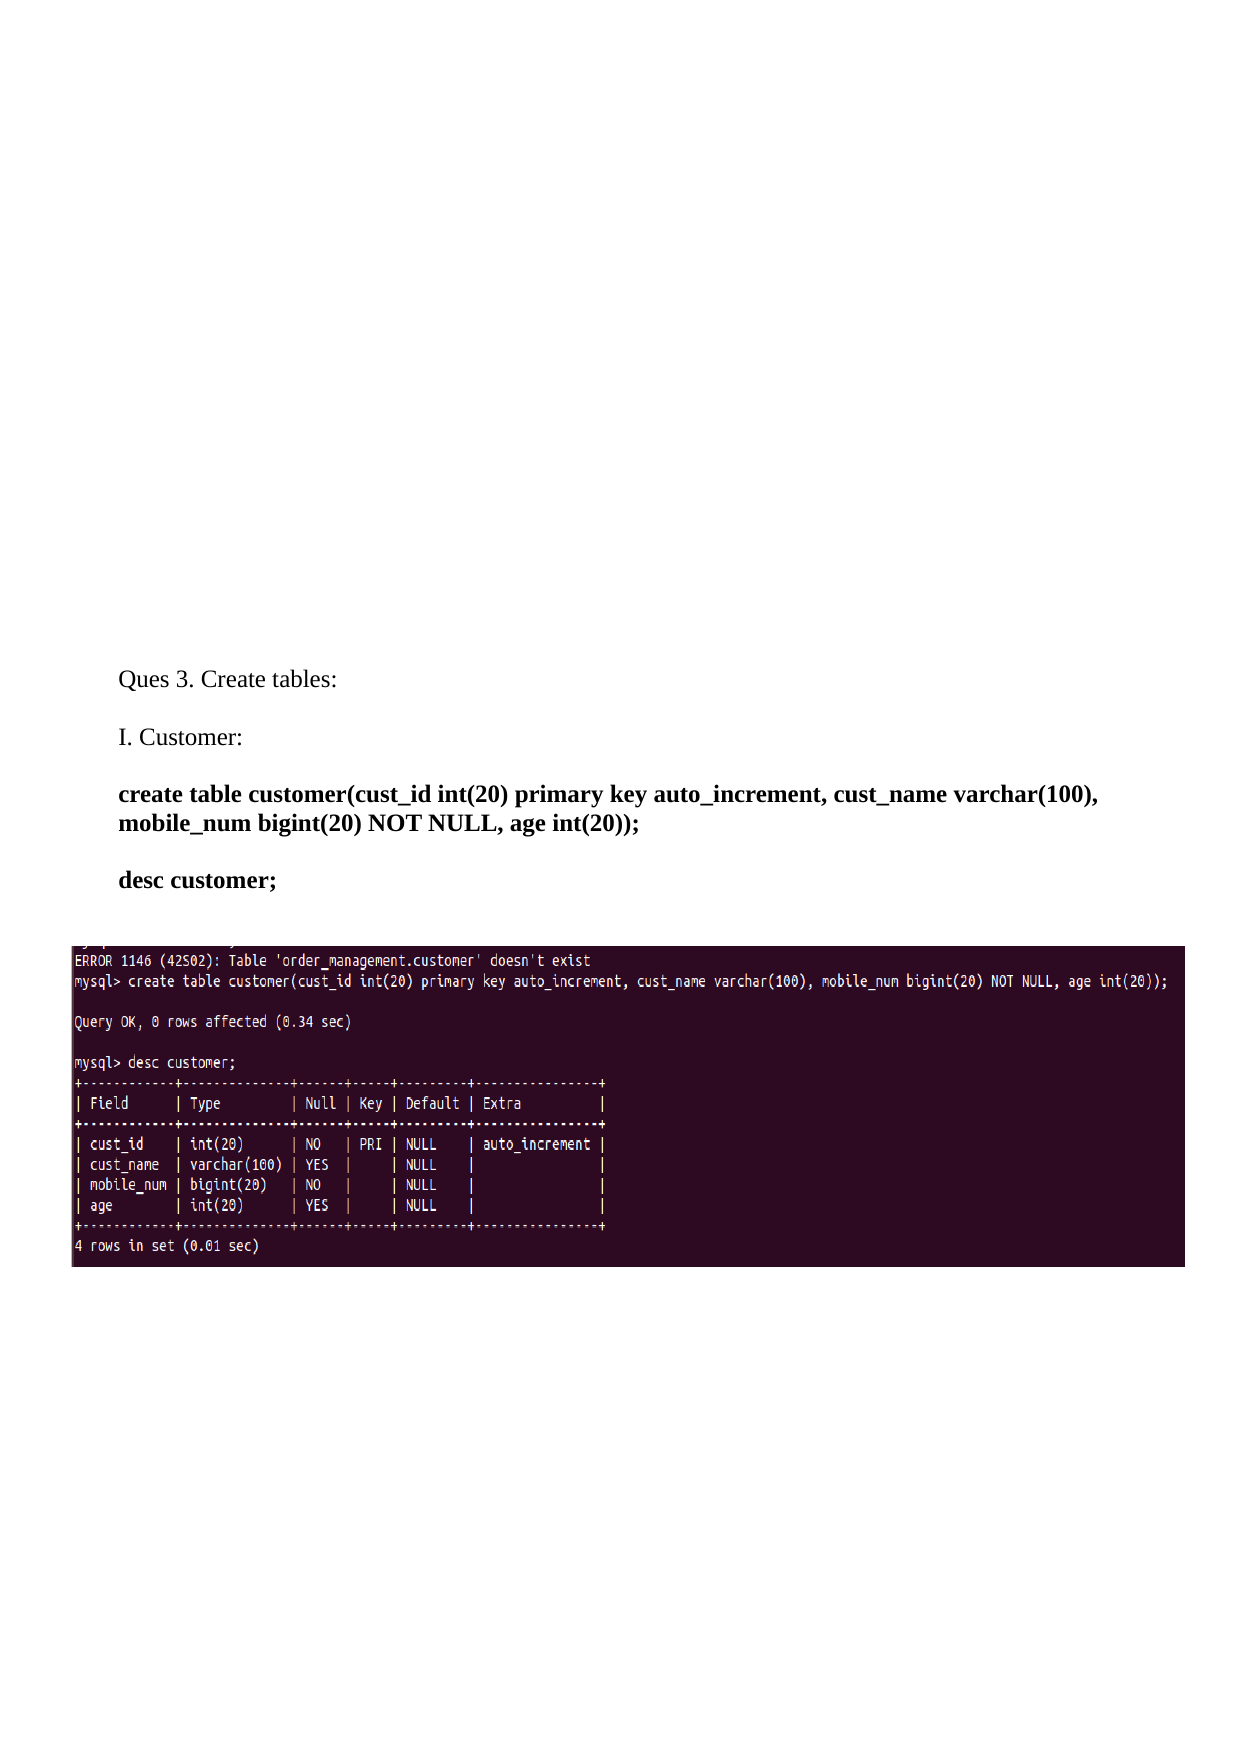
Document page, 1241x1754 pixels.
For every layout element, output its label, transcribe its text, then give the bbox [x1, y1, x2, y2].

text Ques 3. Create tables: [118, 664, 1122, 693]
text desc customer; [118, 866, 1122, 894]
text I. Customer: [118, 722, 1122, 751]
picture [71, 946, 1185, 1267]
text create table customer(cust_id int(20) primary key auto_increment, cust_name varchar(100), mobile_num bigint(20) NOT NULL, age int(20)); [118, 779, 1122, 837]
